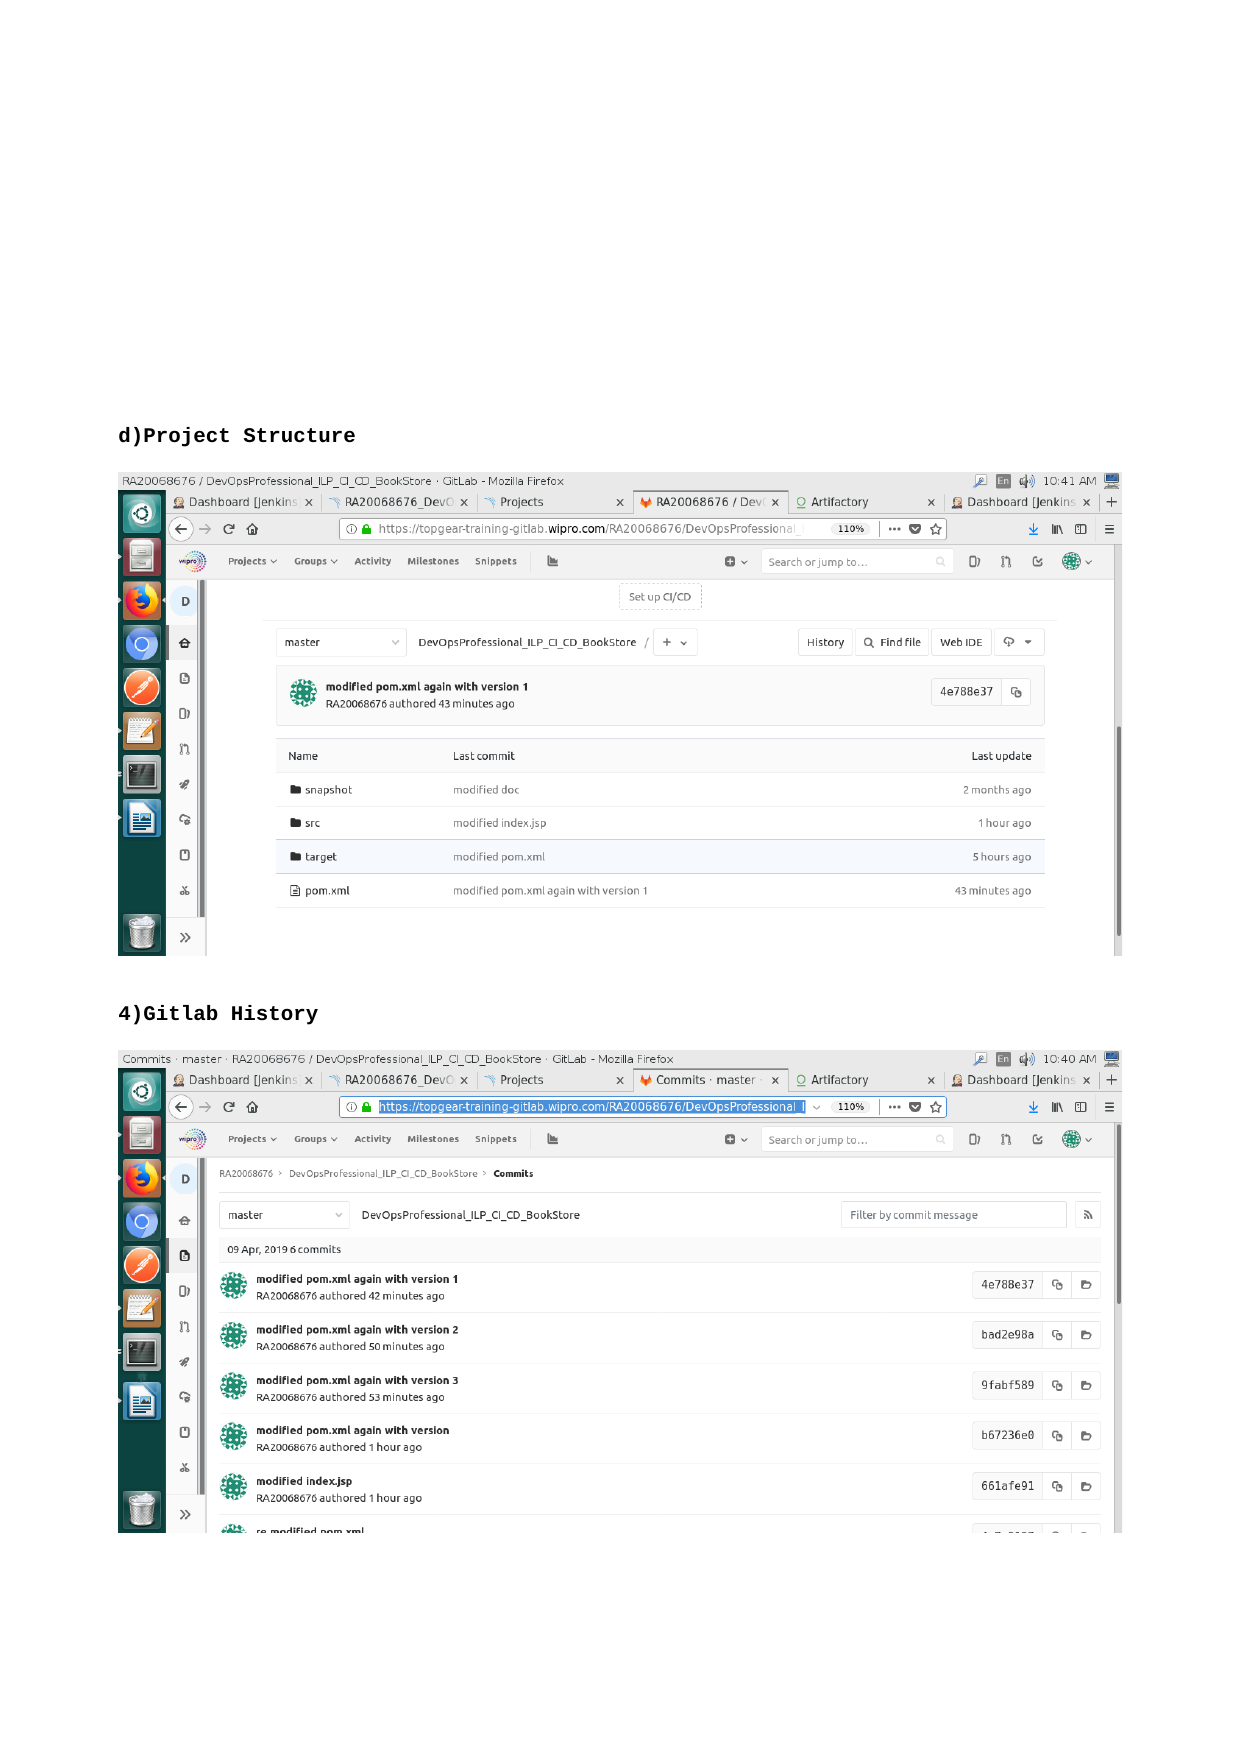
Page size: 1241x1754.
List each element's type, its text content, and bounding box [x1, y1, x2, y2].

text 4)Gitlab History [118, 1003, 1122, 1027]
picture [118, 472, 1123, 956]
picture [118, 1050, 1123, 1533]
text d)Project Structure [118, 426, 1122, 449]
